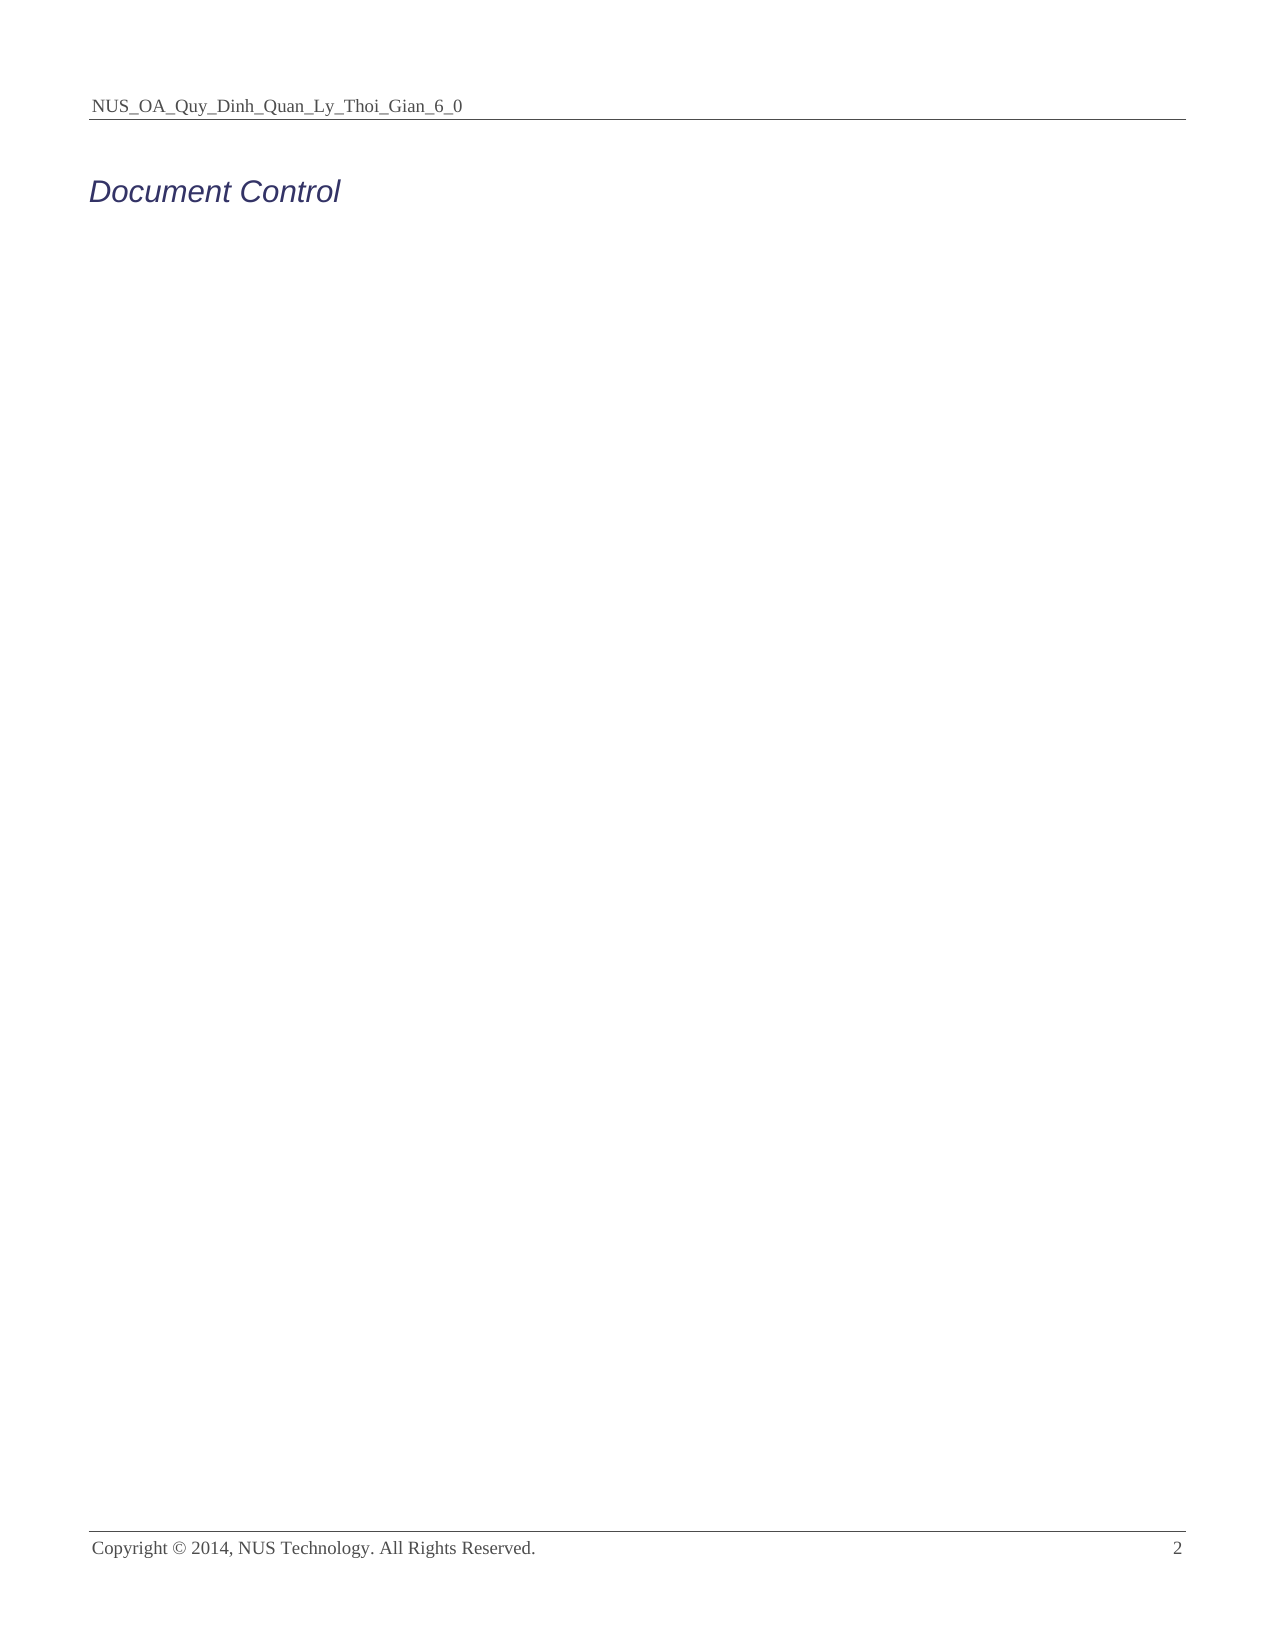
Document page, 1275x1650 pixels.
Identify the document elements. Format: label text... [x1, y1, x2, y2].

subtitle Document Control [88, 173, 1186, 209]
